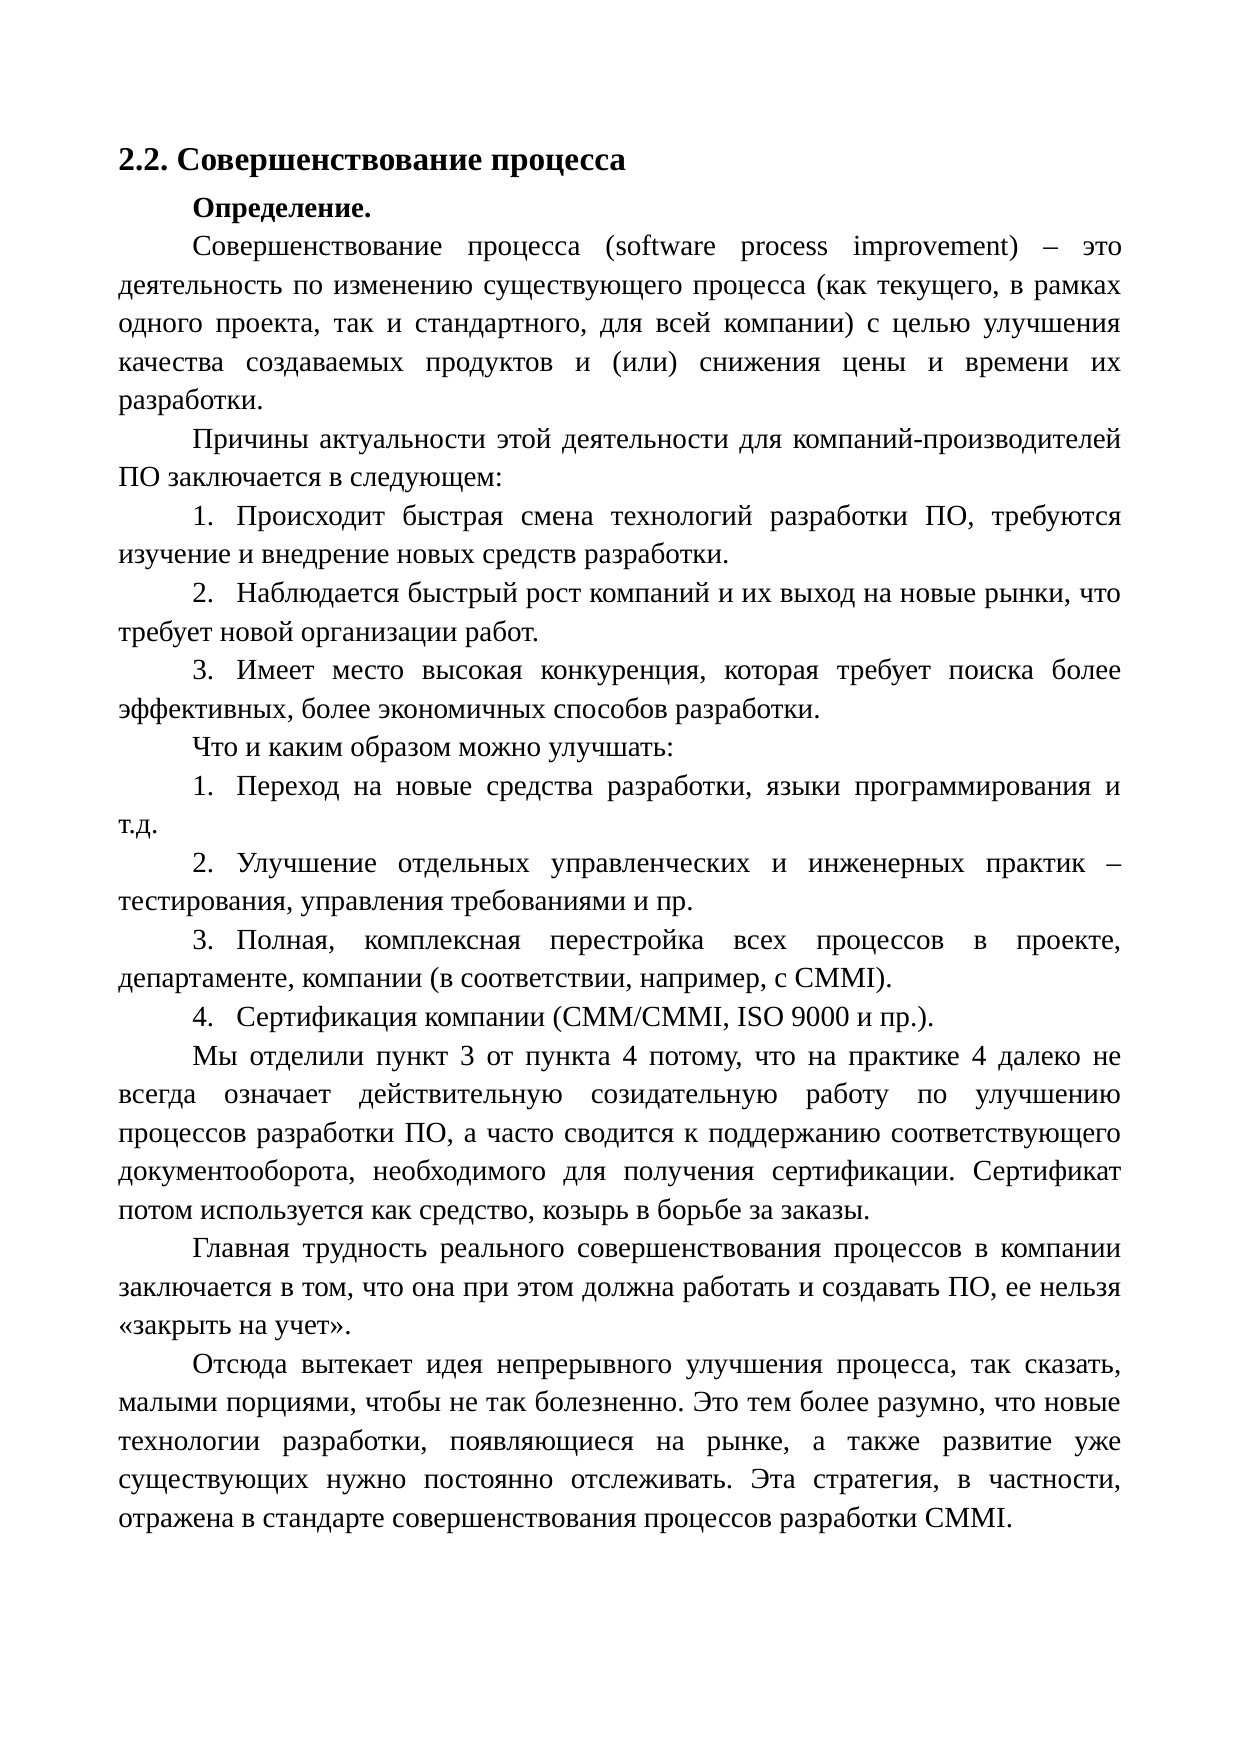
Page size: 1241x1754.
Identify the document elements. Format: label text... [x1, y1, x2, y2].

text Отсюда вытекает идея непрерывного улучшения процесса, так сказать, малыми порциями, чтобы не так болезненно. Это тем более разумно, что новые технологии разработки, появляющиеся на рынке, а также развитие уже существующих нужно постоянно отслеживать. Эта стратегия, в частности, отражена в стандарте совершенствования процессов разработки CMMI. [118, 1346, 1122, 1534]
text Главная трудность реального совершенствования процессов в компании заключается в том, что она при этом должна работать и создавать ПО, ее нельзя «закрыть на учет». [118, 1230, 1122, 1341]
list Полная, комплексная перестройка всех процессов в проекте, департаменте, компании (в соответствии, например, с CMMI). [118, 922, 1122, 994]
text Мы отделили пункт 3 от пункта 4 потому, что на практике 4 далеко не всегда означает действительную созидательную работу по улучшению процессов разработки ПО, а часто сводится к поддержанию соответствующего документооборота, необходимого для получения сертификации. Сертификат потом используется как средство, козырь в борьбе за заказы. [118, 1038, 1122, 1225]
text Совершенствование процесса (software process improvement) – это деятельность по изменению существующего процесса (как текущего, в рамках одного проекта, так и стандартного, для всей компании) с целью улучшения качества создаваемых продуктов и (или) снижения цены и времени их разработки. [118, 228, 1122, 416]
list Наблюдается быстрый рост компаний и их выход на новые рынки, что требует новой организации работ. [118, 575, 1122, 647]
list Улучшение отдельных управленческих и инженерных практик – тестирования, управления требованиями и пр. [118, 845, 1122, 917]
text Определение. [118, 190, 1122, 223]
text Причины актуальности этой деятельности для компаний-производителей ПО заключается в следующем: [118, 421, 1122, 493]
list Сертификация компании (CMM/CMMI, ISO 9000 и пр.). [118, 999, 1122, 1033]
list Имеет место высокая конкуренция, которая требует поиска более эффективных, более экономичных способов разработки. [118, 652, 1122, 724]
list Происходит быстрая смена технологий разработки ПО, требуются изучение и внедрение новых средств разработки. [118, 498, 1122, 570]
subtitle 2.2. Совершенствование процесса [118, 139, 1122, 177]
list Переход на новые средства разработки, языки программирования и т.д. [118, 768, 1122, 840]
text Что и каким образом можно улучшать: [118, 729, 1122, 763]
